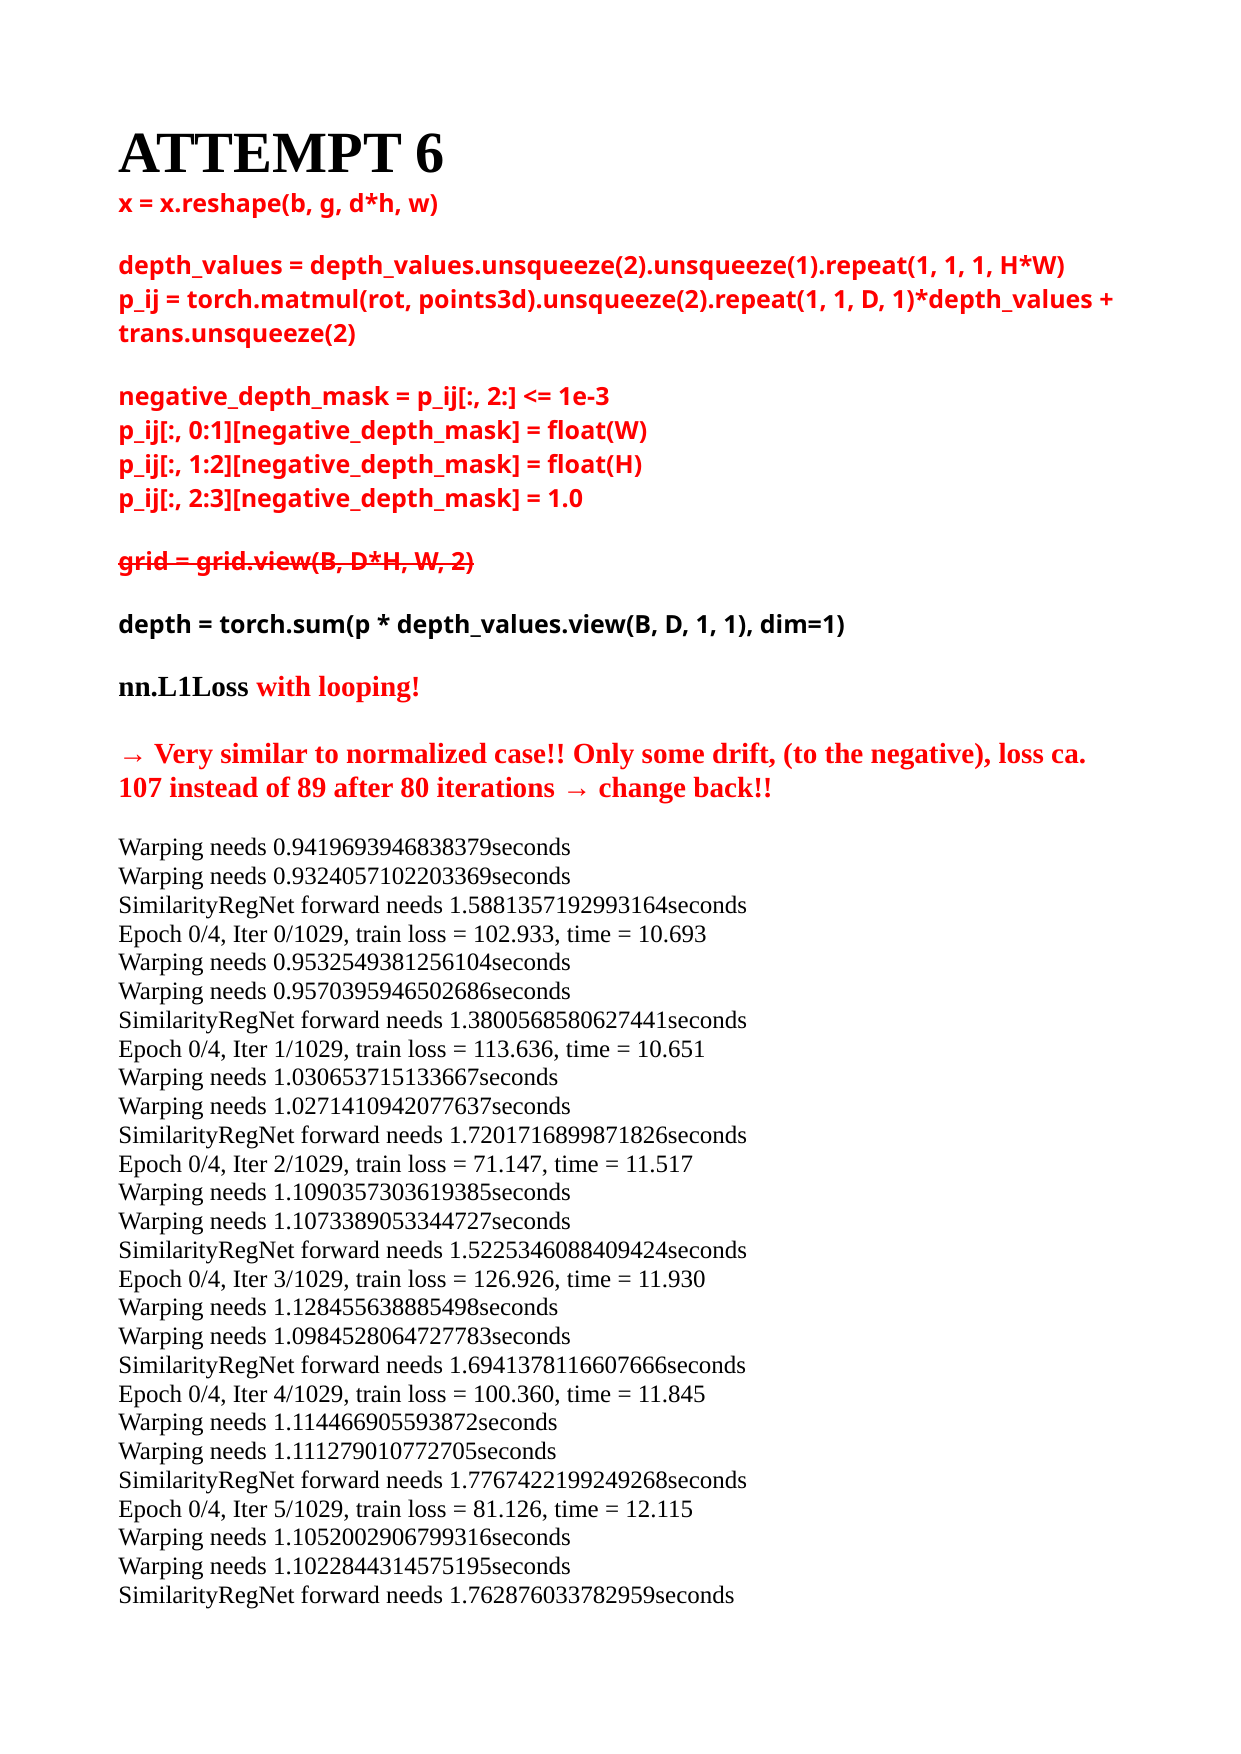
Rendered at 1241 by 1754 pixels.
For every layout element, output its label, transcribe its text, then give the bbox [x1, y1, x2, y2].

text Warping needs 1.0271410942077637seconds [118, 1091, 1122, 1120]
text Warping needs 0.9532549381256104seconds [118, 947, 1122, 976]
text Warping needs 1.0984528064727783seconds [118, 1321, 1122, 1350]
text Warping needs 1.1090357303619385seconds [118, 1177, 1122, 1206]
text Warping needs 1.1073389053344727seconds [118, 1206, 1122, 1235]
text Warping needs 0.9570395946502686seconds [118, 976, 1122, 1005]
text SimilarityRegNet forward needs 1.762876033782959seconds [118, 1580, 1122, 1609]
text SimilarityRegNet forward needs 1.5881357192993164seconds [118, 890, 1122, 919]
text nn.L1Loss with looping! [118, 669, 1122, 703]
text SimilarityRegNet forward needs 1.7767422199249268seconds [118, 1465, 1122, 1494]
text Warping needs 1.111279010772705seconds [118, 1436, 1122, 1465]
text depth = torch.sum(p * depth_values.view(B, D, 1, 1), dim=1) [118, 607, 1122, 669]
text Epoch 0/4, Iter 1/1029, train loss = 113.636, time = 10.651 [118, 1034, 1122, 1062]
text → Very similar to normalized case!! Only some drift, (to the negative), loss ca. 107 instead of 89 after 80 iterations → change back!! [118, 737, 1122, 804]
text Epoch 0/4, Iter 3/1029, train loss = 126.926, time = 11.930 [118, 1264, 1122, 1292]
text depth_values = depth_values.unsqueeze(2).unsqueeze(1).repeat(1, 1, 1, H*W) p_ij = torch.matmul(rot, points3d).unsqueeze(2).repeat(1, 1, D, 1)*depth_values + trans.unsqueeze(2) [118, 248, 1122, 350]
text SimilarityRegNet forward needs 1.5225346088409424seconds [118, 1235, 1122, 1264]
text Epoch 0/4, Iter 0/1029, train loss = 102.933, time = 10.693 [118, 919, 1122, 947]
text Epoch 0/4, Iter 4/1029, train loss = 100.360, time = 11.845 [118, 1379, 1122, 1407]
text Warping needs 1.030653715133667seconds [118, 1062, 1122, 1091]
text Warping needs 1.1022844314575195seconds [118, 1551, 1122, 1580]
text Warping needs 0.9324057102203369seconds [118, 861, 1122, 890]
text x = x.reshape(b, g, d*h, w) [118, 185, 1122, 219]
text Epoch 0/4, Iter 2/1029, train loss = 71.147, time = 11.517 [118, 1149, 1122, 1177]
text grid = grid.view(B, D*H, W, 2) [118, 544, 1122, 578]
text SimilarityRegNet forward needs 1.6941378116607666seconds [118, 1350, 1122, 1379]
text Warping needs 1.128455638885498seconds [118, 1292, 1122, 1321]
text Warping needs 1.1052002906799316seconds [118, 1522, 1122, 1551]
text Warping needs 1.114466905593872seconds [118, 1407, 1122, 1436]
text SimilarityRegNet forward needs 1.7201716899871826seconds [118, 1120, 1122, 1149]
text ATTEMPT 6 [118, 118, 1122, 185]
text Epoch 0/4, Iter 5/1029, train loss = 81.126, time = 12.115 [118, 1494, 1122, 1522]
text negative_depth_mask = p_ij[:, 2:] <= 1e-3 p_ij[:, 0:1][negative_depth_mask] = float(W) p_ij[:, 1:2][negative_depth_mask] = float(H) p_ij[:, 2:3][negative_depth_mask] = 1.0 [118, 379, 1122, 515]
text Warping needs 0.9419693946838379seconds [118, 832, 1122, 861]
text SimilarityRegNet forward needs 1.3800568580627441seconds [118, 1005, 1122, 1034]
